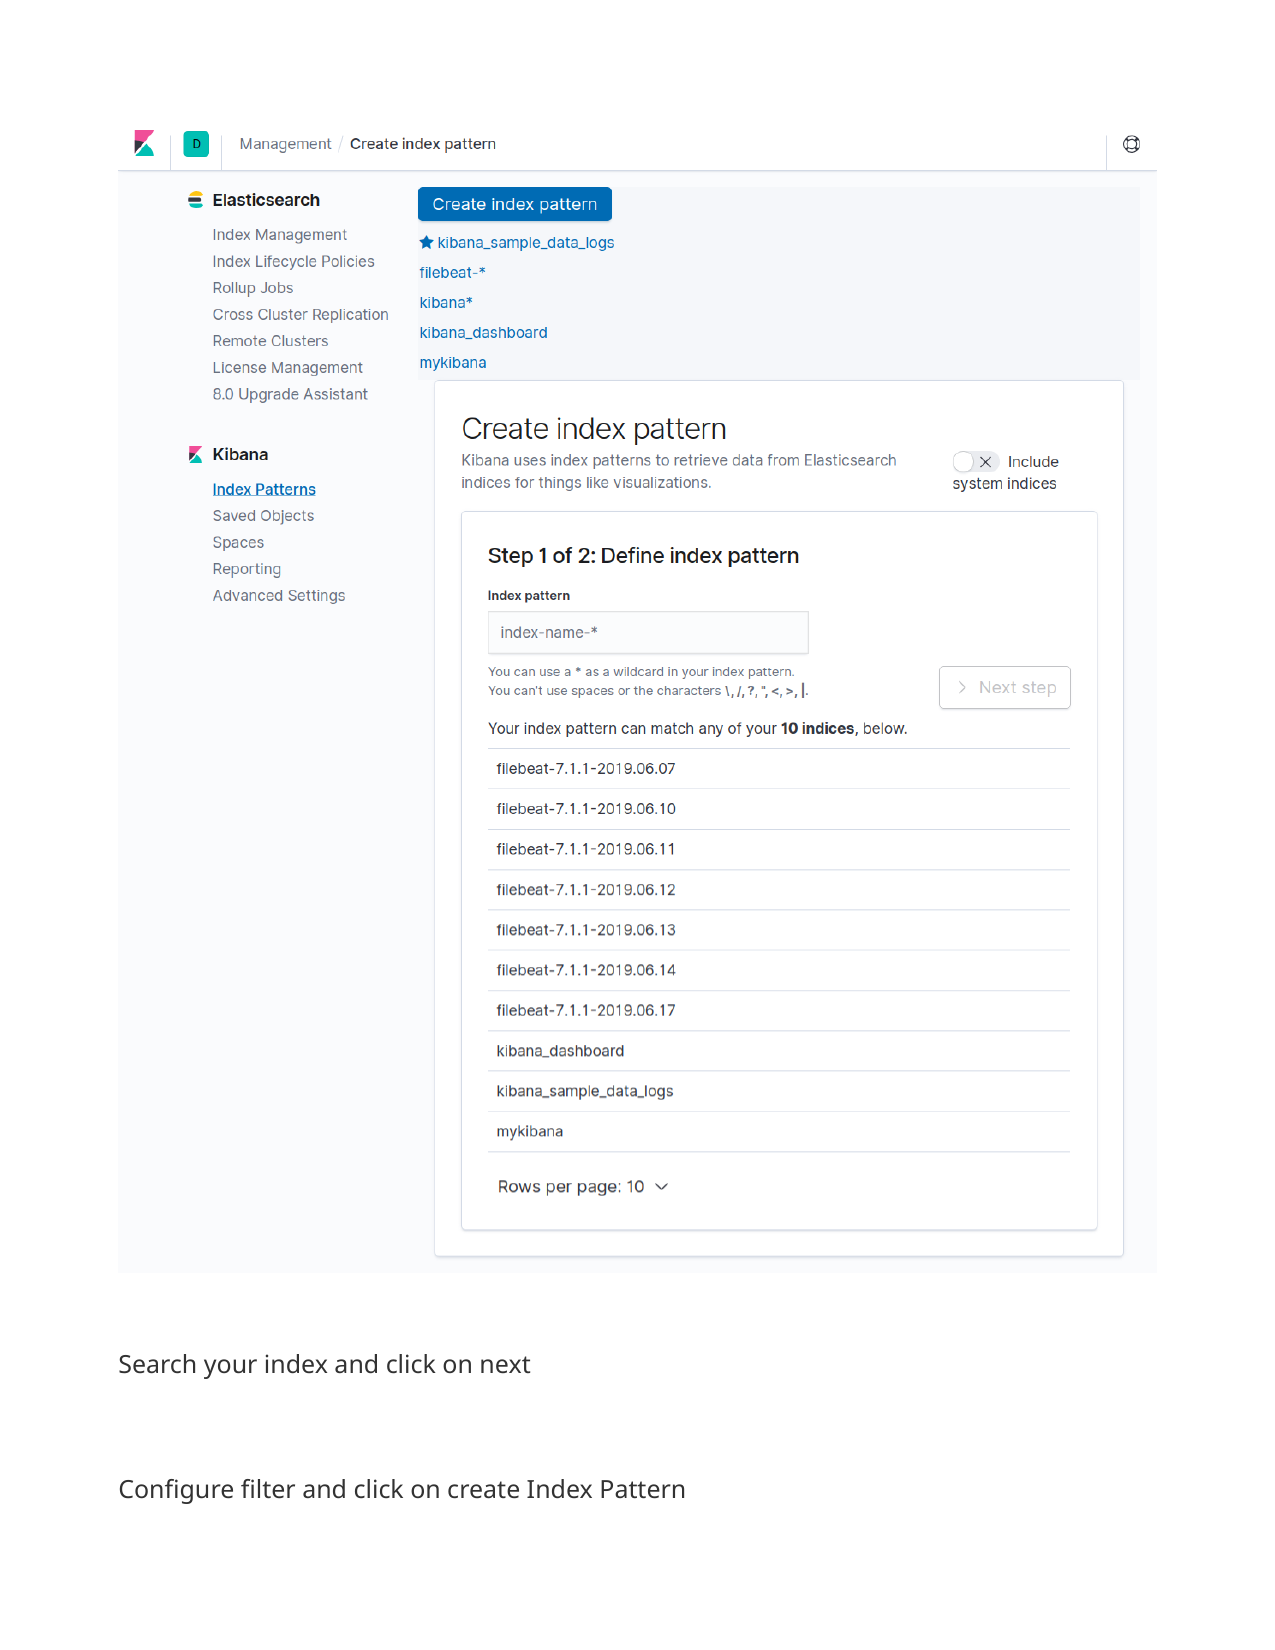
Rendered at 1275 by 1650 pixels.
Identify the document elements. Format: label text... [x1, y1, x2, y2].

text Search your index and click on next [118, 1346, 1157, 1381]
text Configure filter and click on create Index Pattern [118, 1472, 1157, 1506]
picture [118, 118, 1157, 1273]
